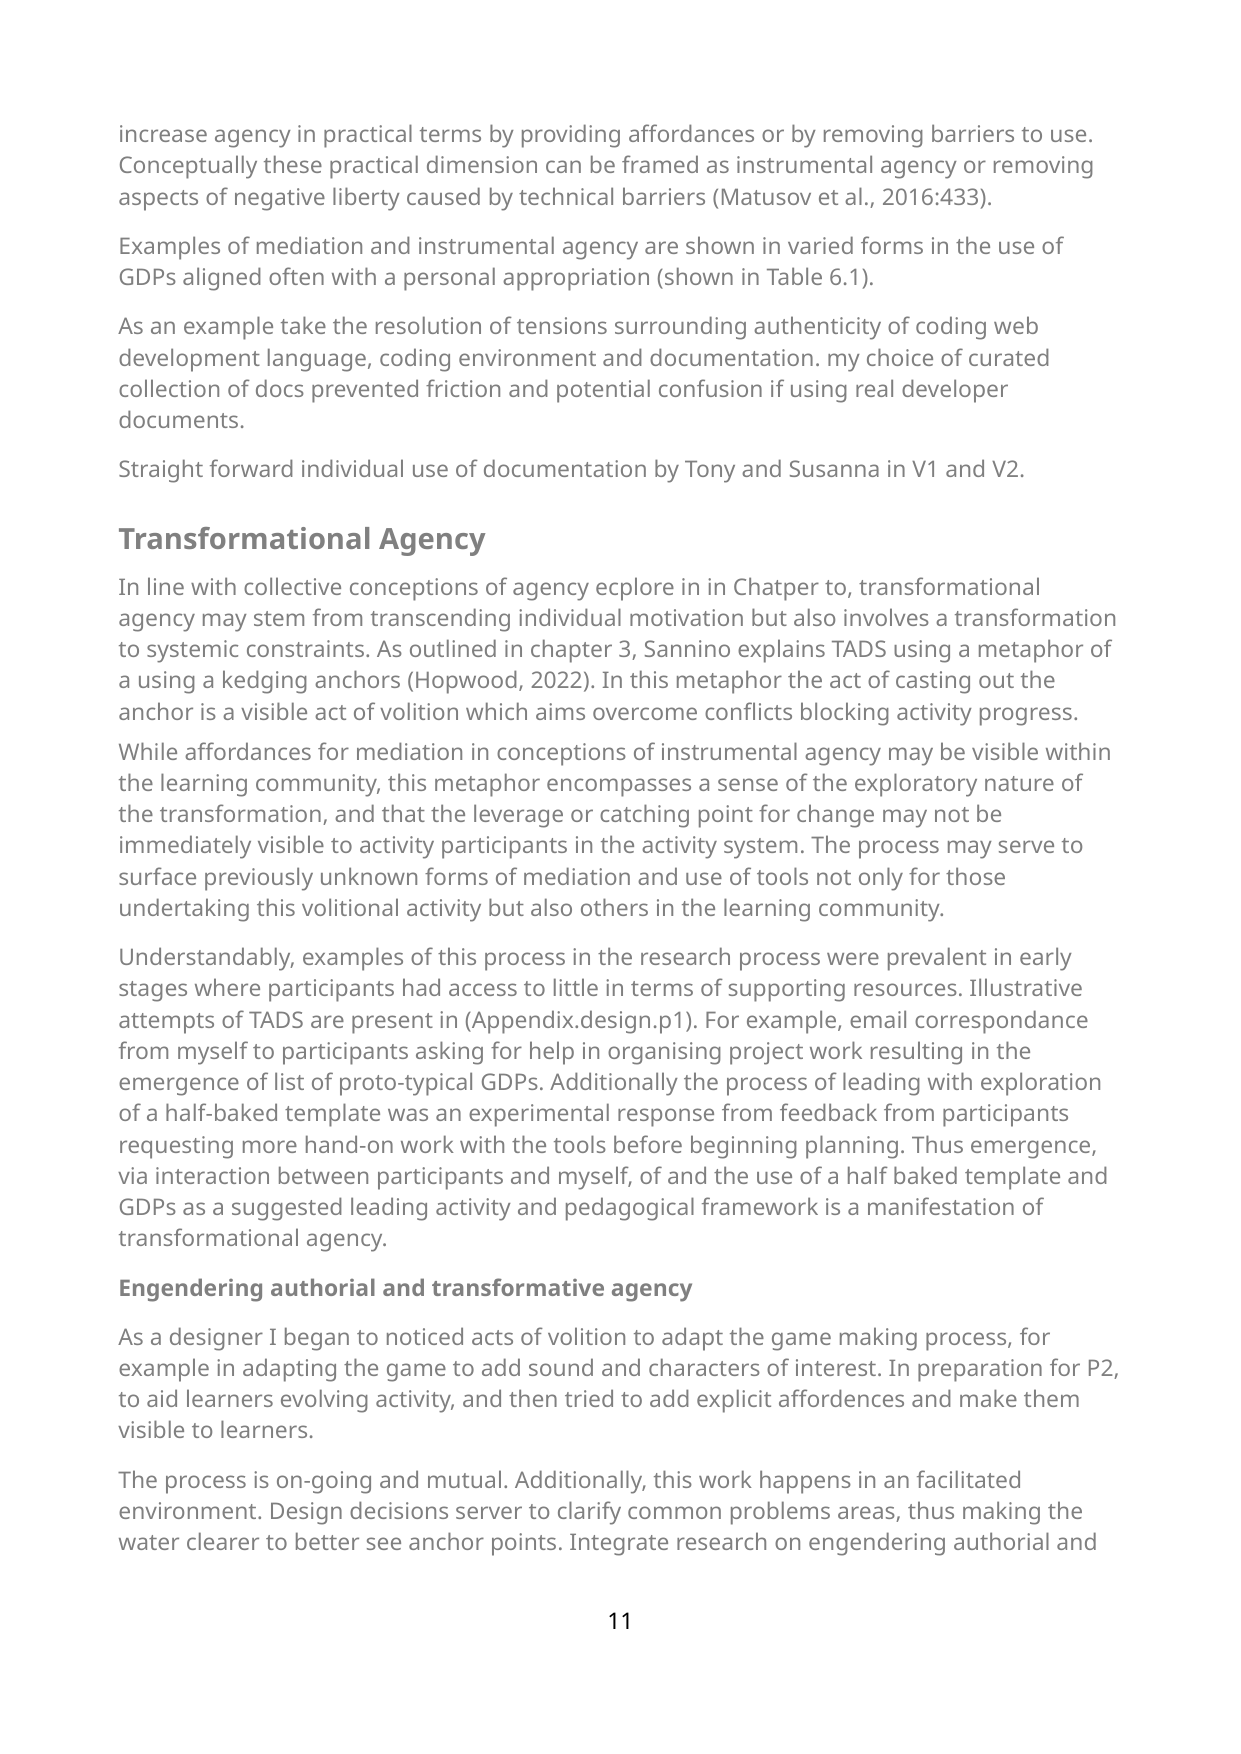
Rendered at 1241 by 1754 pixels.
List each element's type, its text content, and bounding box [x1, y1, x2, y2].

text Understandably, examples of this process in the research process were prevalent in early stages where participants had access to little in terms of supporting resources. Illustrative attempts of TADS are present in (Appendix.design.p1). For example, email correspondance from myself to participants asking for help in organising project work resulting in the emergence of list of proto-typical GDPs. Additionally the process of leading with exploration of a half-baked template was an experimental response from feedback from participants requesting more hand-on work with the tools before beginning planning. Thus emergence, via interaction between participants and myself, of and the use of a half baked template and GDPs as a suggested leading activity and pedagogical framework is a manifestation of transformational agency. [118, 941, 1122, 1254]
text As a designer I began to noticed acts of volition to adapt the game making process, for example in adapting the game to add sound and characters of interest. In preparation for P2, to aid learners evolving activity, and then tried to add explicit affordences and make them visible to learners. [118, 1321, 1122, 1446]
text The process is on-going and mutual. Additionally, this work happens in an facilitated environment. Design decisions server to clarify common problems areas, thus making the water clearer to better see anchor points. Integrate research on engendering authorial and [118, 1464, 1122, 1557]
text increase agency in practical terms by providing affordances or by removing barriers to use. Conceptually these practical dimension can be framed as instrumental agency or removing aspects of negative liberty caused by technical barriers (Matusov et al., 2016:433). [118, 118, 1122, 212]
text As an example take the resolution of tensions surrounding authenticity of coding web development language, coding environment and documentation. my choice of curated collection of docs prevented friction and potential confusion if using real developer documents. [118, 310, 1122, 435]
text Engendering authorial and transformative agency [118, 1272, 1122, 1303]
text Straight forward individual use of documentation by Tony and Susanna in V1 and V2. [118, 453, 1122, 484]
text In line with collective conceptions of agency ecplore in in Chatper to, transformational agency may stem from transcending individual motivation but also involves a transformation to systemic constraints. As outlined in chapter 3, Sannino explains TADS using a metaphor of a using a kedging anchors (Hopwood, 2022). In this metaphor the act of casting out the anchor is a visible act of volition which aims overcome conflicts blocking activity progress. [118, 571, 1122, 727]
text Examples of mediation and instrumental agency are shown in varied forms in the use of GDPs aligned often with a personal appropriation (shown in Table 6.1). [118, 230, 1122, 292]
text While affordances for mediation in conceptions of instrumental agency may be visible within the learning community, this metaphor encompasses a sense of the exploratory nature of the transformation, and that the leverage or catching point for change may not be immediately visible to activity participants in the activity system. The process may serve to surface previously unknown forms of mediation and use of tools not only for those undertaking this volitional activity but also others in the learning community. [118, 736, 1122, 923]
subtitle Transformational Agency [118, 518, 1122, 558]
